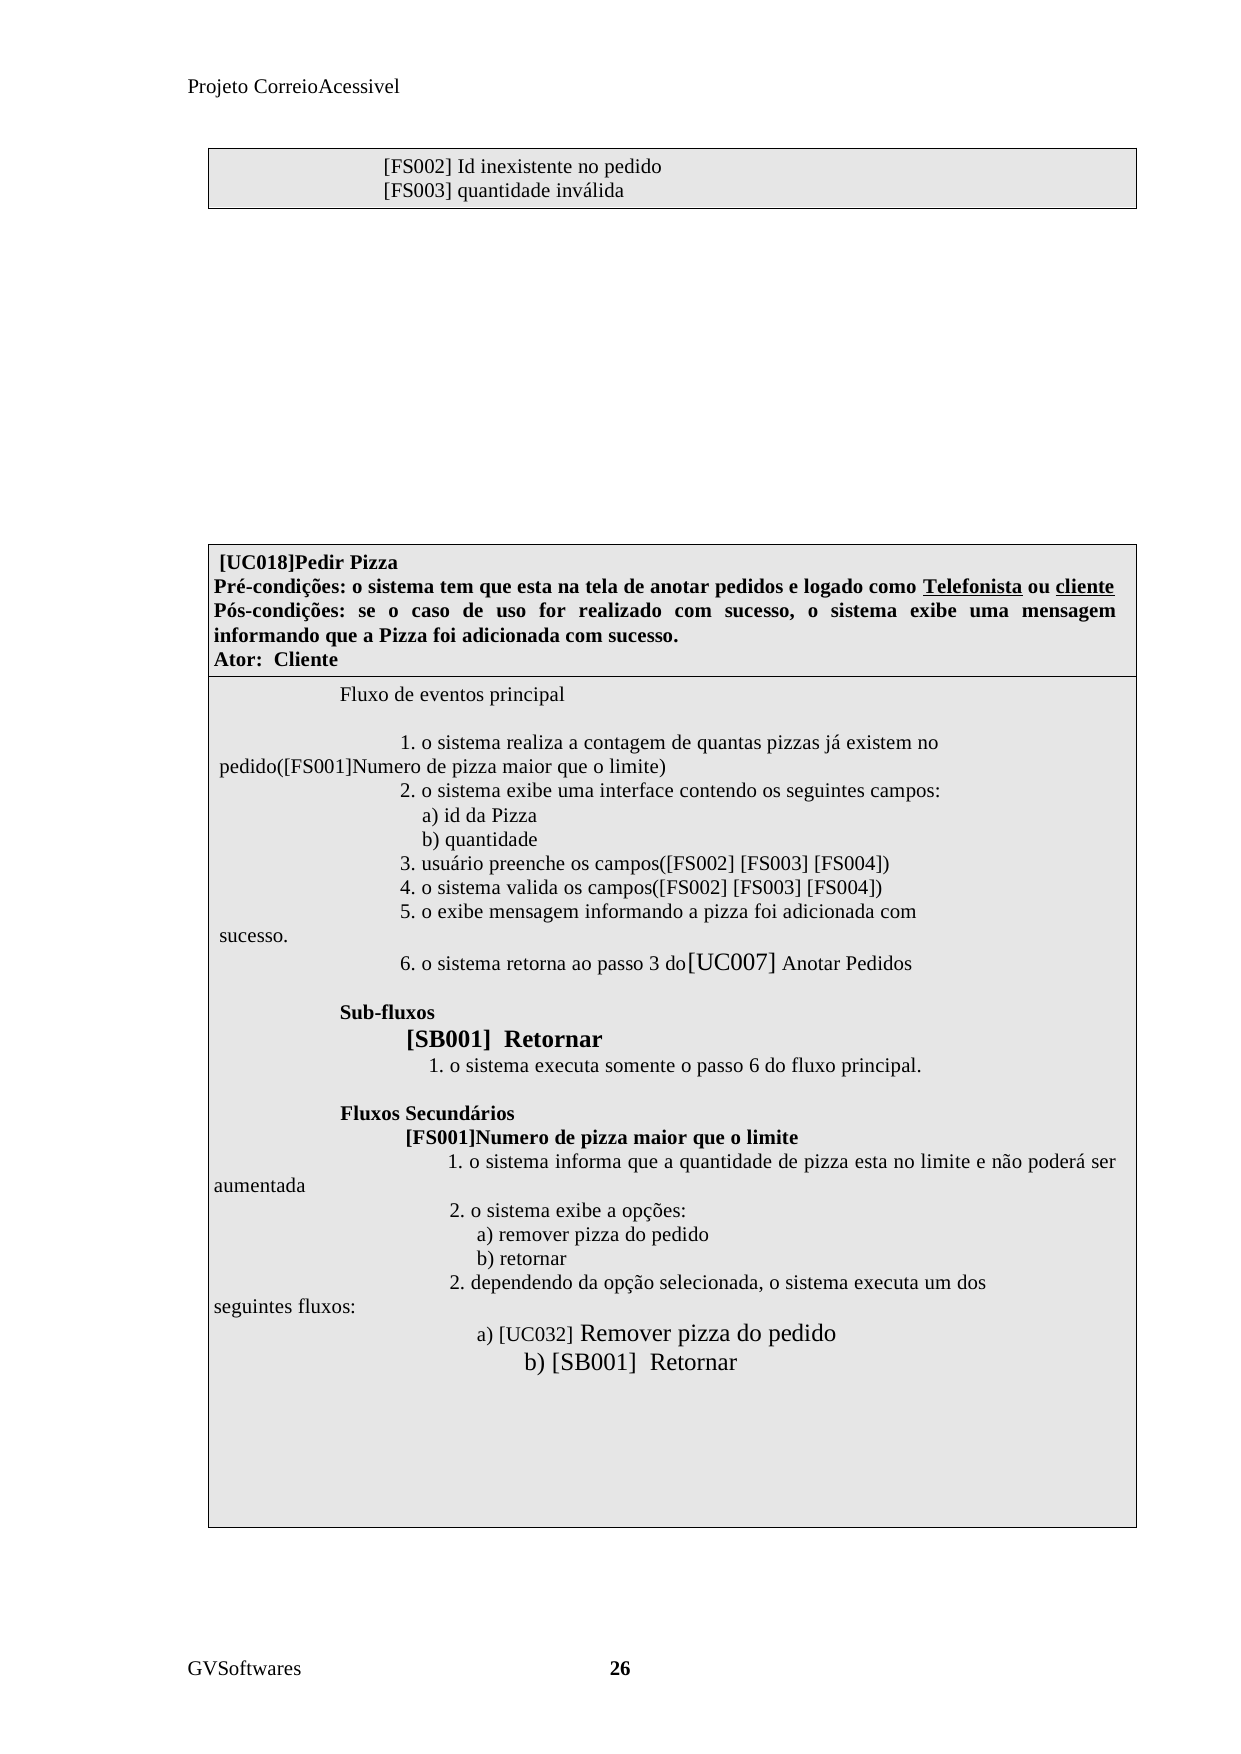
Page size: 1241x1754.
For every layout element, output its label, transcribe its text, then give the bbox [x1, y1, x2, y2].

table_cell [FS002] Id inexistente no pedido [FS003] quantidade inválida [209, 149, 1136, 207]
table_cell Fluxo de eventos principal 1. o sistema realiza a contagem de quantas pizzas já existem no pedido([FS001]Numero de pizza maior que o limite) 2. o sistema exibe uma interface contendo os seguintes campos: a) id da Pizza b) quantidade 3. usuário preenche os campos([FS002] [FS003] [FS004]) 4. o sistema valida os campos([FS002] [FS003] [FS004]) 5. o exibe mensagem informando a pizza foi adicionada com sucesso. 6. o sistema retorna ao passo 3 do[UC007] Anotar Pedidos Sub-fluxos [SB001] Retornar 1. o sistema executa somente o passo 6 do fluxo principal. Fluxos Secundários [FS001]Numero de pizza maior que o limite 1. o sistema informa que a quantidade de pizza esta no limite e não poderá ser aumentada 2. o sistema exibe a opções: a) remover pizza do pedido b) retornar 2. dependendo da opção selecionada, o sistema executa um dos seguintes fluxos: a) [UC032] Remover pizza do pedido b) [SB001] Retornar [209, 677, 1136, 1527]
table_header [UC018]Pedir Pizza Pré-condições: o sistema tem que esta na tela de anotar pedidos e logado como Telefonista ou cliente Pós-condições: se o caso de uso for realizado com sucesso, o sistema exibe uma mensagem informando que a Pizza foi adicionada com sucesso. Ator: Cliente [209, 545, 1136, 676]
